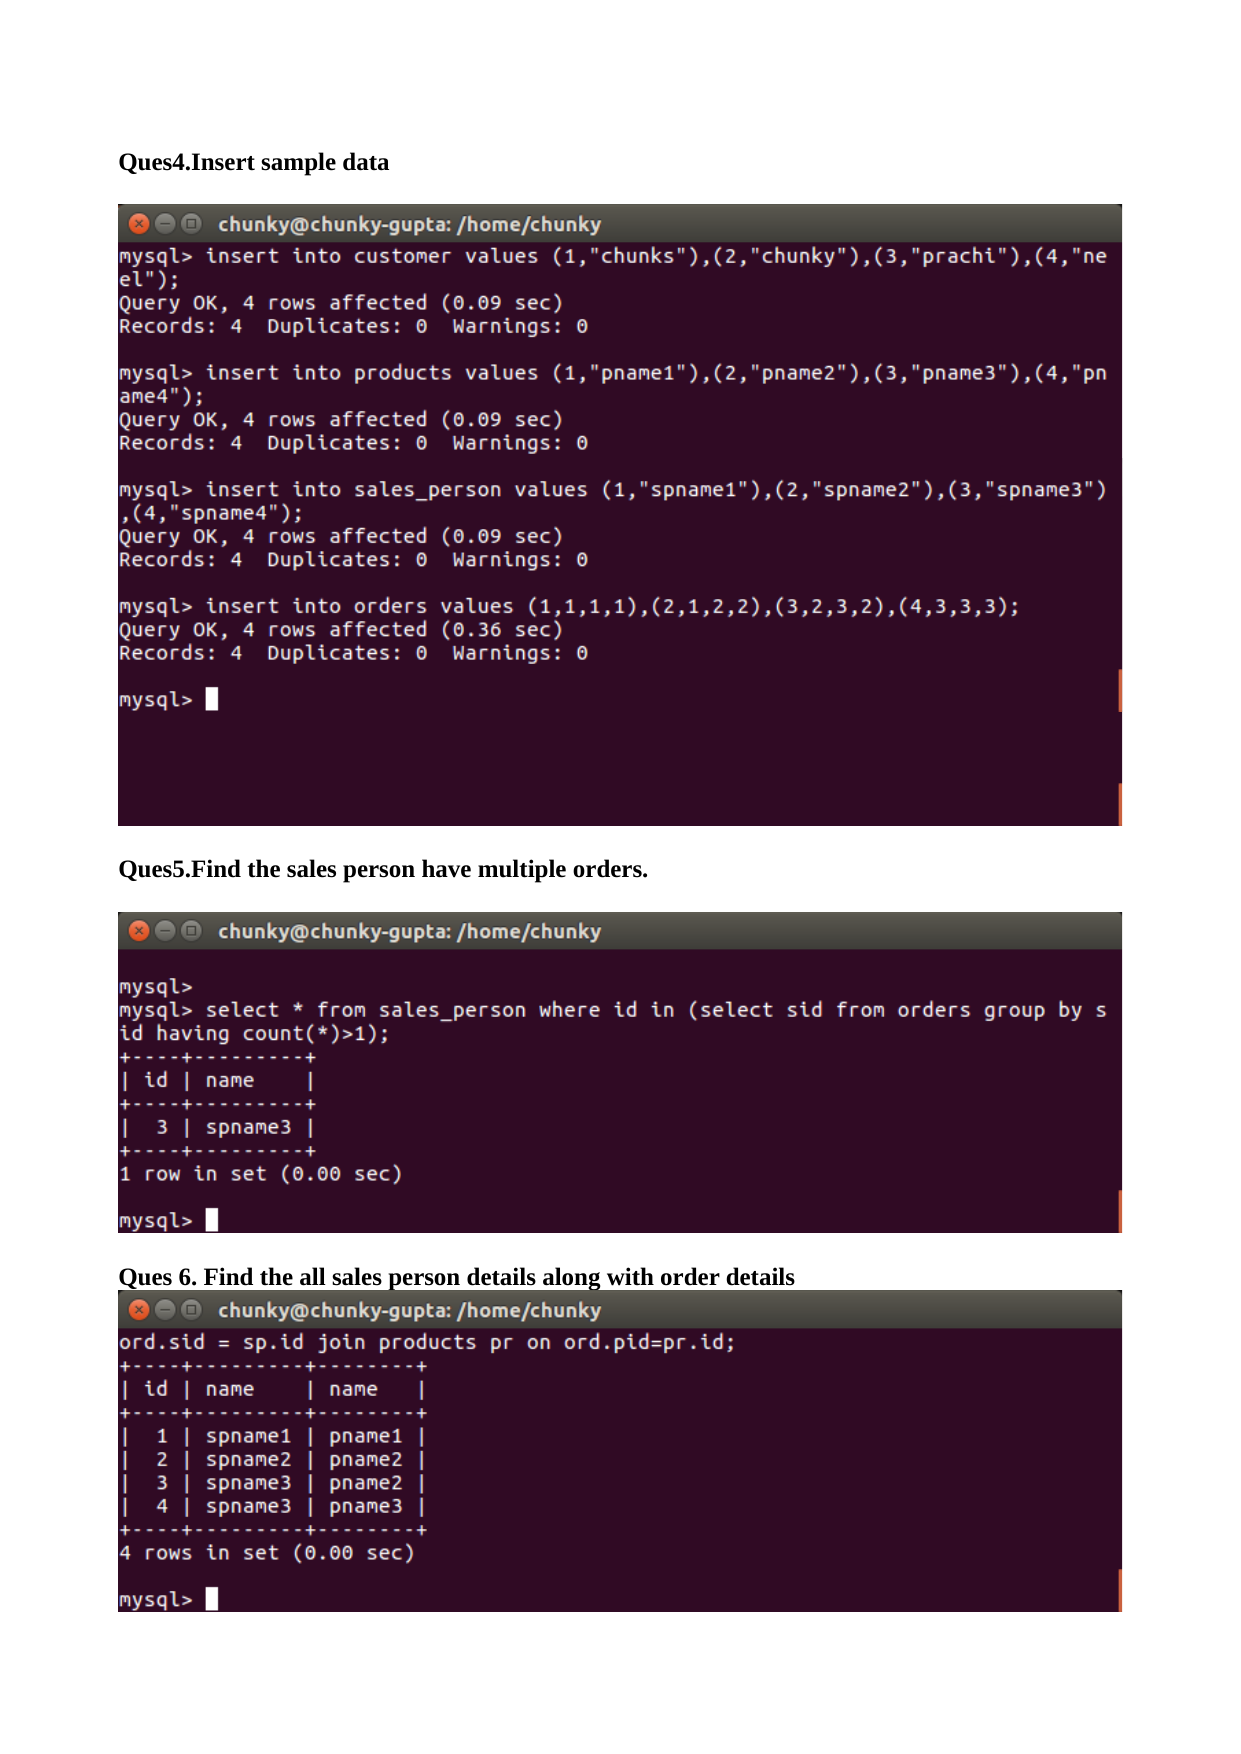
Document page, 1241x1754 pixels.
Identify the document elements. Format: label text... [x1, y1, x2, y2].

text Ques 6. Find the all sales person details along with order details [118, 1262, 1122, 1290]
text Ques4.Insert sample data [118, 147, 1122, 176]
picture [118, 204, 1123, 826]
picture [118, 912, 1123, 1233]
picture [118, 1290, 1123, 1612]
text Ques5.Find the sales person have multiple orders. [118, 854, 1122, 883]
